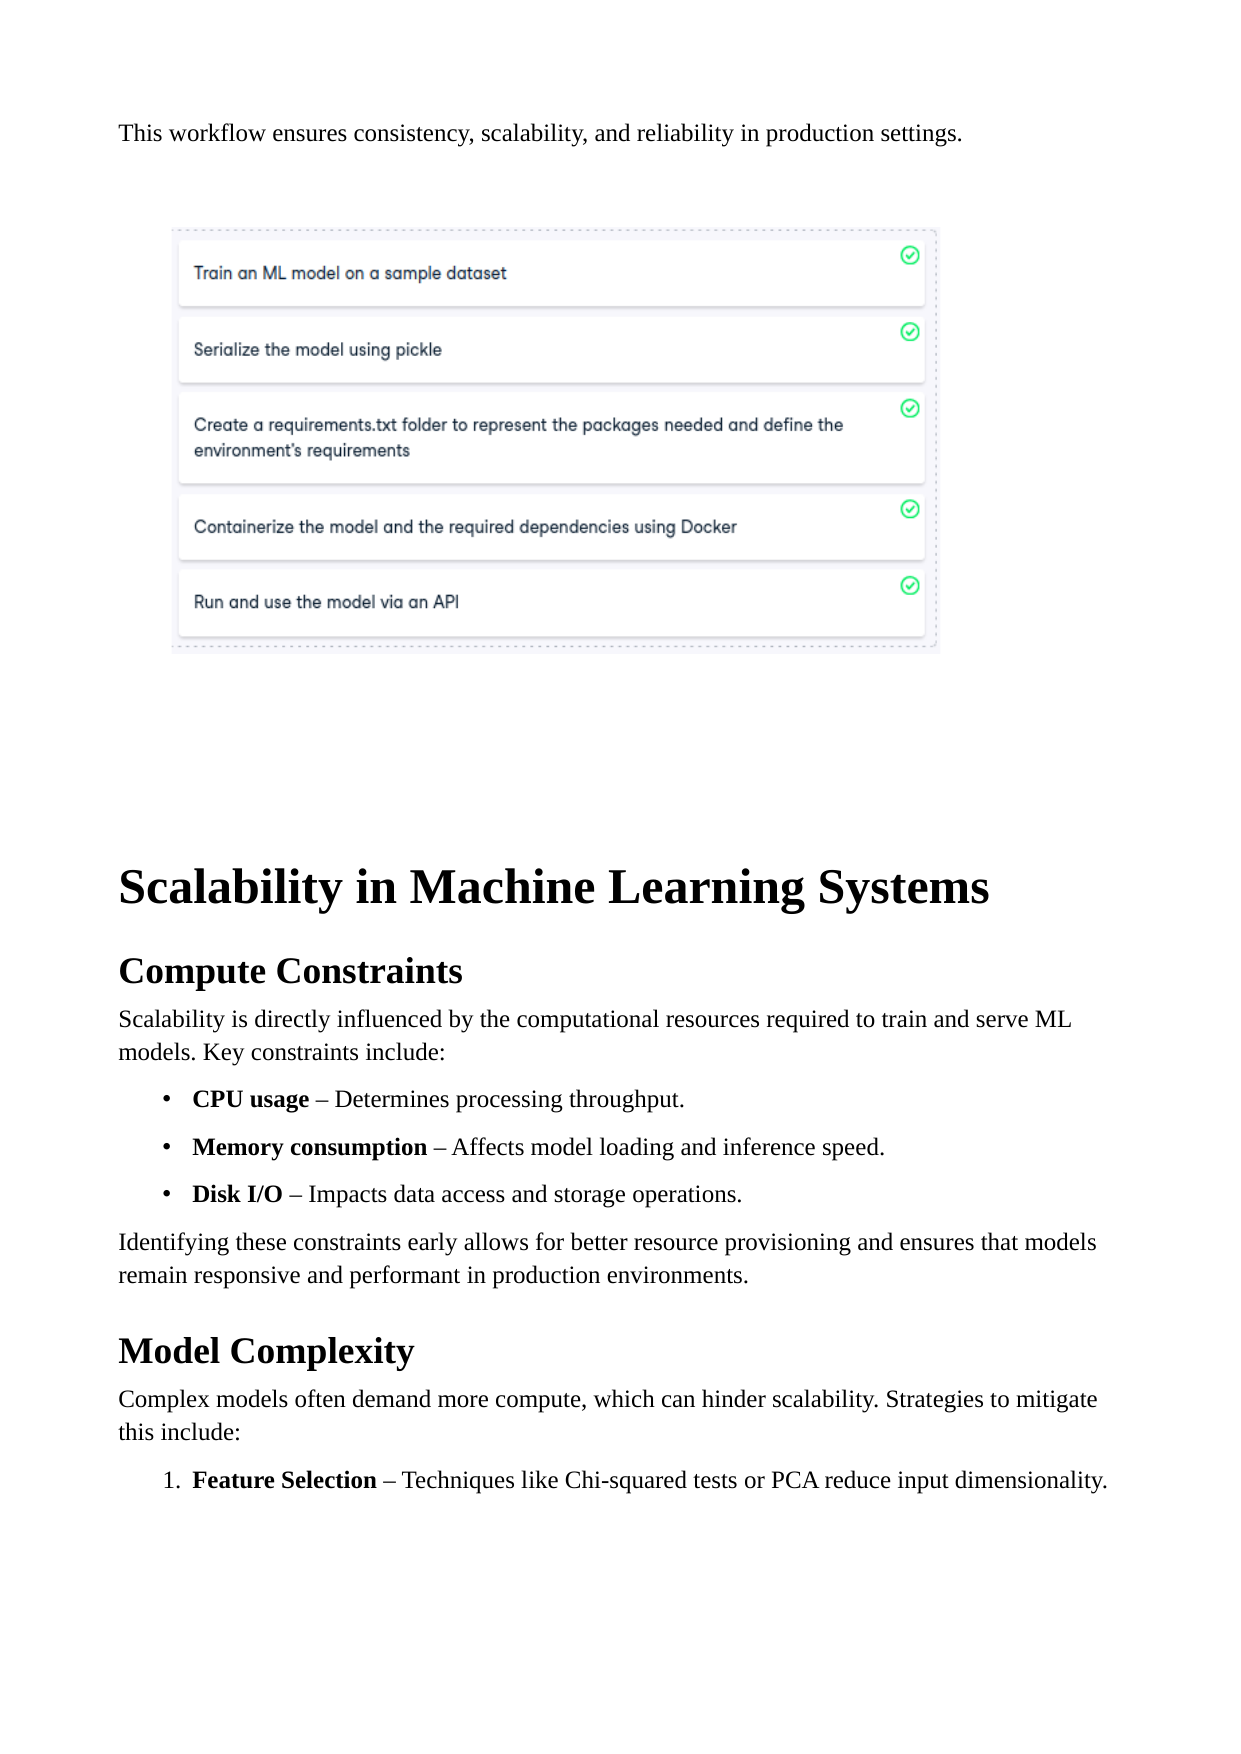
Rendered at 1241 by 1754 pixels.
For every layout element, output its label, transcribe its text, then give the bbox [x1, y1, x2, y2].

text Complex models often demand more compute, which can hinder scalability. Strategies to mitigate this include: [118, 1384, 1122, 1446]
list CPU usage – Determines processing throughput. [162, 1084, 1122, 1113]
text Scalability is directly influenced by the computational resources required to train and serve ML models. Key constraints include: [118, 1004, 1122, 1065]
subtitle Compute Constraints [118, 948, 1122, 991]
list Memory consumption – Affects model loading and inference speed. [162, 1132, 1122, 1161]
list Disk I/O – Impacts data access and storage operations. [162, 1179, 1122, 1208]
subtitle Model Complexity [118, 1328, 1122, 1372]
text This workflow ensures consistency, scalability, and reliability in production settings. [118, 118, 1122, 147]
picture [171, 227, 941, 654]
text Identifying these constraints early allows for better resource provisioning and ensures that models remain responsive and performant in production environments. [118, 1227, 1122, 1289]
list Feature Selection – Techniques like Chi-squared tests or PCA reduce input dimensionality. [162, 1465, 1122, 1493]
subtitle Scalability in Machine Learning Systems [118, 857, 1122, 915]
